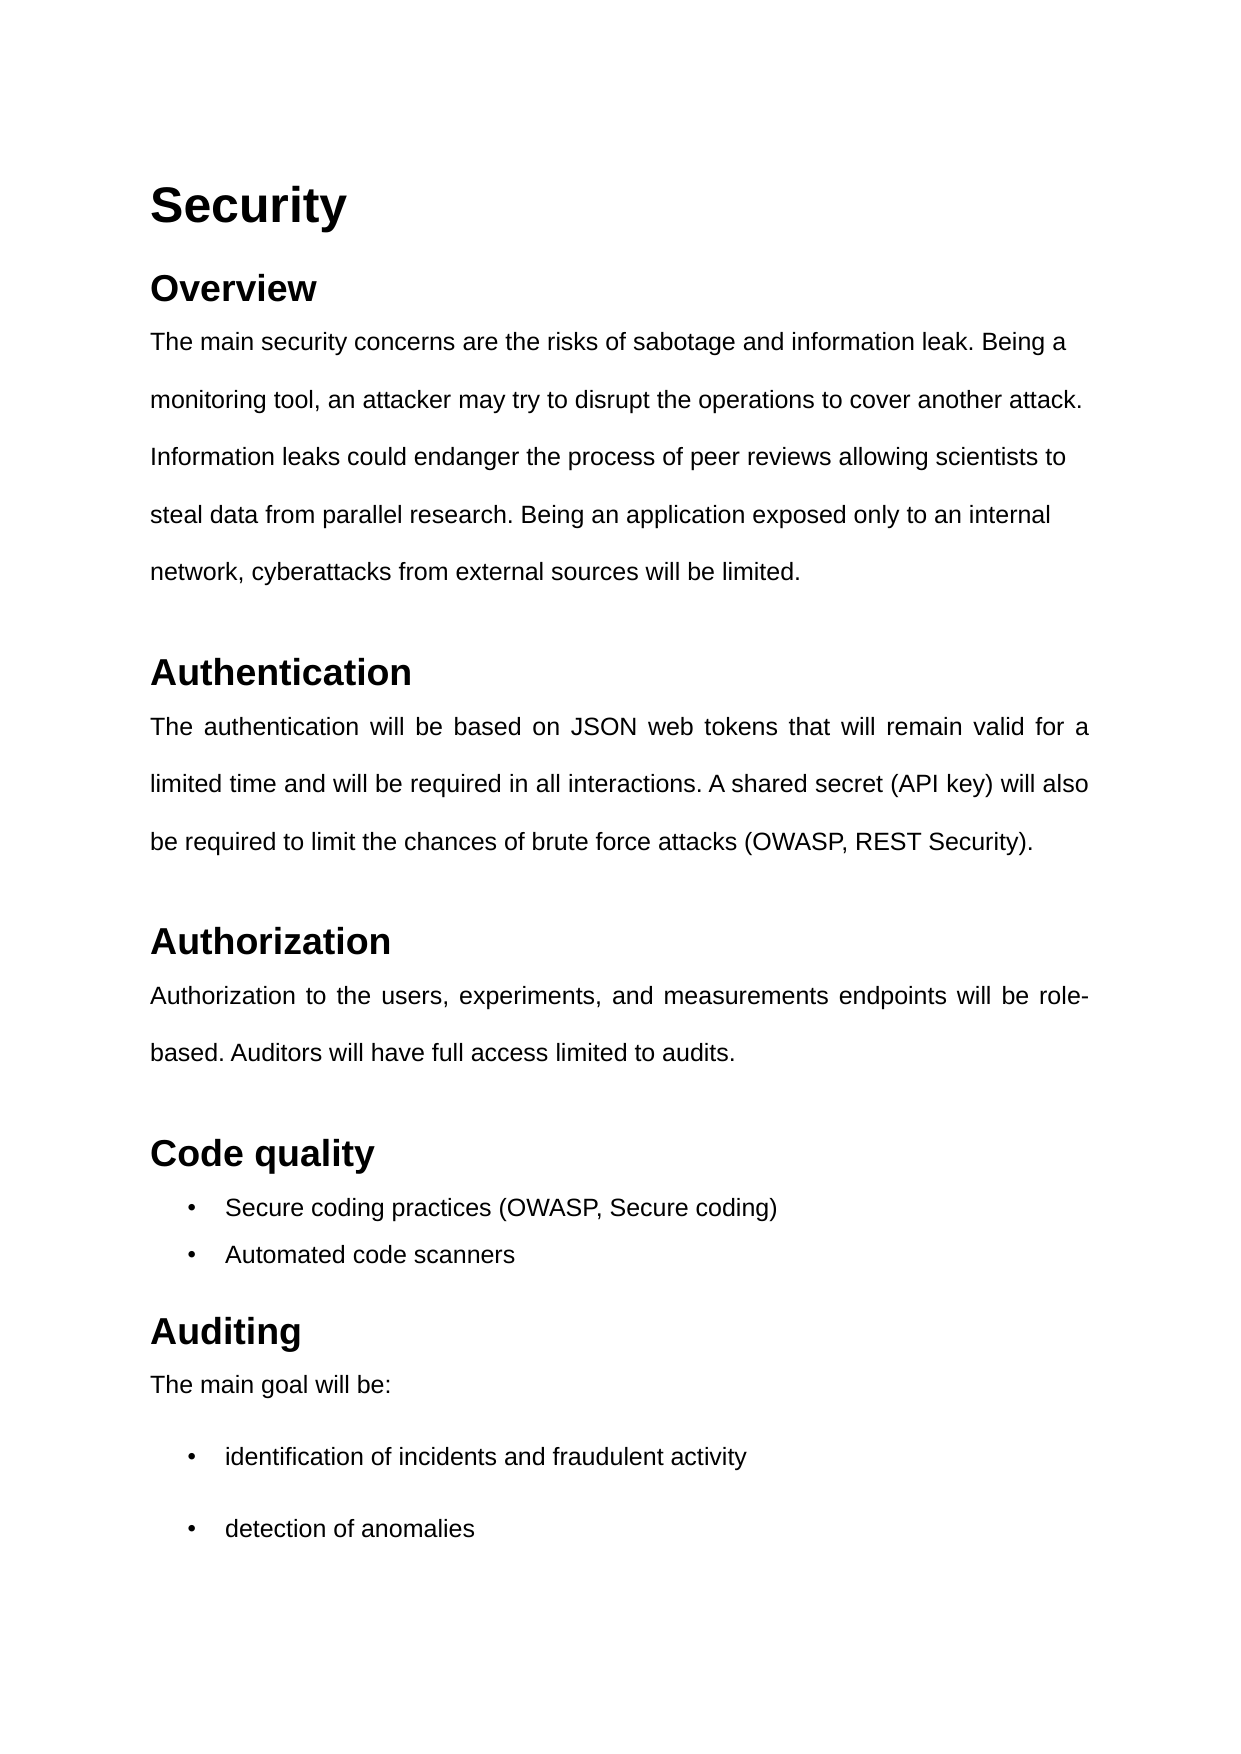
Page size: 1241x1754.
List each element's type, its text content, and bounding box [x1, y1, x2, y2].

subtitle Authentication [150, 650, 1091, 693]
text Authorization to the users, experiments, and measurements endpoints will be role-based. Auditors will have full access limited to audits. [150, 981, 1091, 1067]
list identification of incidents and fraudulent activity [187, 1442, 1091, 1471]
subtitle Auditing [150, 1309, 1091, 1352]
list detection of anomalies [187, 1514, 1091, 1543]
list Automated code scanners [187, 1240, 1091, 1269]
subtitle Code quality [150, 1131, 1091, 1174]
list Secure coding practices (OWASP, Secure coding) [187, 1192, 1091, 1221]
subtitle Authorization [150, 919, 1091, 963]
subtitle Security [150, 175, 1091, 232]
subtitle Overview [150, 266, 1091, 309]
text The authentication will be based on JSON web tokens that will remain valid for a limited time and will be required in all interactions. A shared secret (API key) will also be required to limit the chances of brute force attacks (OWASP, REST Security). [150, 711, 1091, 855]
text The main security concerns are the risks of sabotage and information leak. Being a monitoring tool, an attacker may try to disrupt the operations to cover another attack. Information leaks could endanger the process of peer reviews allowing scientists to steal data from parallel research. Being an application exposed only to an internal network, cyberattacks from external sources will be limited. [150, 327, 1091, 586]
text The main goal will be: [150, 1370, 1091, 1399]
